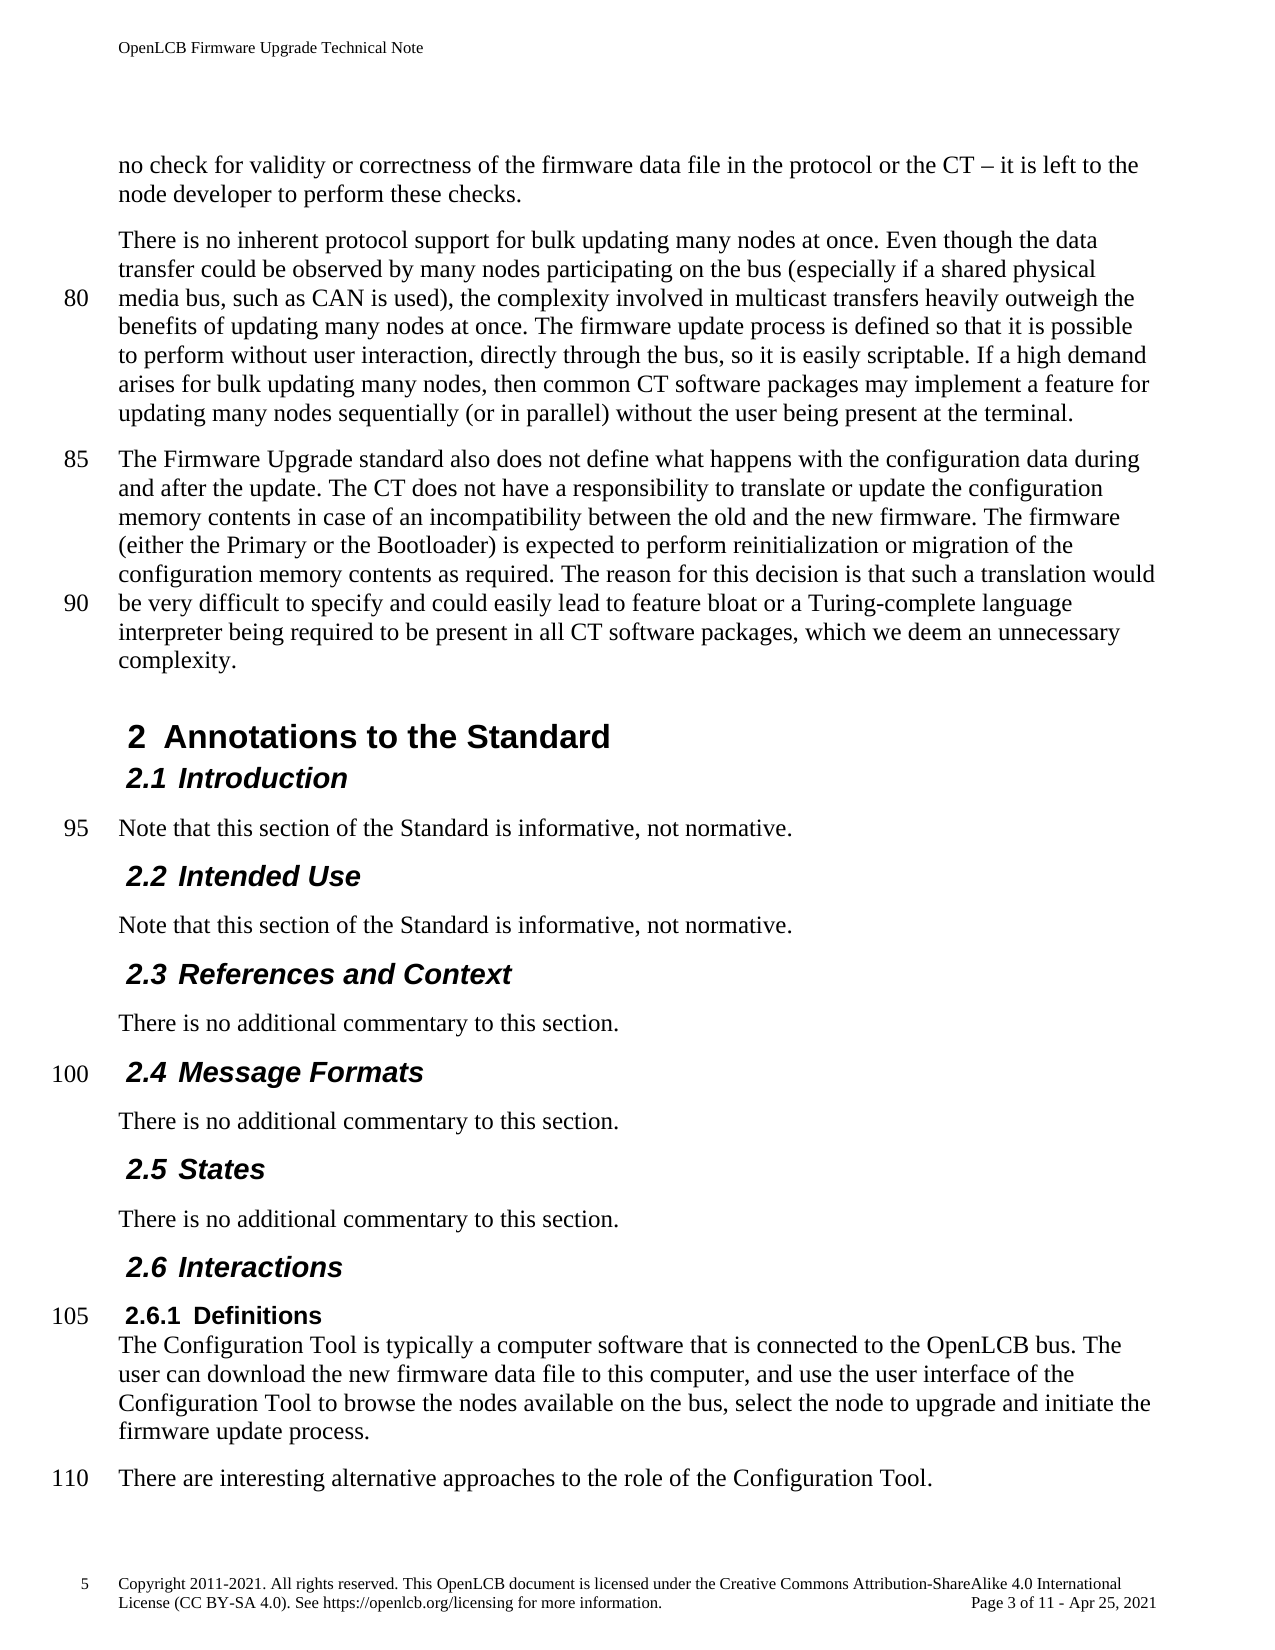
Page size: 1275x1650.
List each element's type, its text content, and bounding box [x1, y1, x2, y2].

text There is no additional commentary to this section. [118, 1204, 1157, 1232]
subtitle References and Context [118, 957, 1157, 991]
subtitle Interactions [118, 1250, 1157, 1284]
subtitle Annotations to the Standard [118, 717, 1157, 755]
text no check for validity or correctness of the firmware data file in the protocol or the CT – it is left to the node developer to perform these checks. [118, 150, 1157, 207]
subtitle States [118, 1152, 1157, 1186]
text Note that this section of the Standard is informative, not normative. [118, 813, 1157, 842]
subtitle Message Formats [118, 1055, 1157, 1088]
text There is no inherent protocol support for bulk updating many nodes at once. Even though the data transfer could be observed by many nodes participating on the bus (especially if a shared physical media bus, such as CAN is used), the complexity involved in multicast transfers heavily outweigh the benefits of updating many nodes at once. The firmware update process is defined so that it is possible to perform without user interaction, directly through the bus, so it is easily scriptable. If a high demand arises for bulk updating many nodes, then common CT software packages may implement a feature for updating many nodes sequentially (or in parallel) without the user being present at the terminal. [118, 225, 1157, 426]
subtitle Intended Use [118, 859, 1157, 893]
text There is no additional commentary to this section. [118, 1106, 1157, 1135]
subtitle Introduction [118, 762, 1157, 795]
text The Firmware Upgrade standard also does not define what happens with the configuration data during and after the update. The CT does not have a responsibility to translate or update the configuration memory contents in case of an incompatibility between the old and the new firmware. The firmware (either the Primary or the Bootloader) is expected to perform reinitialization or migration of the configuration memory contents as required. The reason for this decision is that such a translation would be very difficult to specify and could easily lead to feature bloat or a Turing-complete language interpreter being required to be present in all CT software packages, which we deem an unnecessary complexity. [118, 444, 1157, 674]
text There are interesting alternative approaches to the role of the Configuration Tool. [118, 1463, 1157, 1492]
subtitle Definitions [118, 1301, 1157, 1330]
text There is no additional commentary to this section. [118, 1008, 1157, 1037]
text The Configuration Tool is typically a computer software that is connected to the OpenLCB bus. The user can download the new firmware data file to this computer, and use the user interface of the Configuration Tool to browse the nodes available on the bus, select the node to upgrade and initiate the firmware update process. [118, 1330, 1157, 1445]
text Note that this section of the Standard is informative, not normative. [118, 911, 1157, 939]
